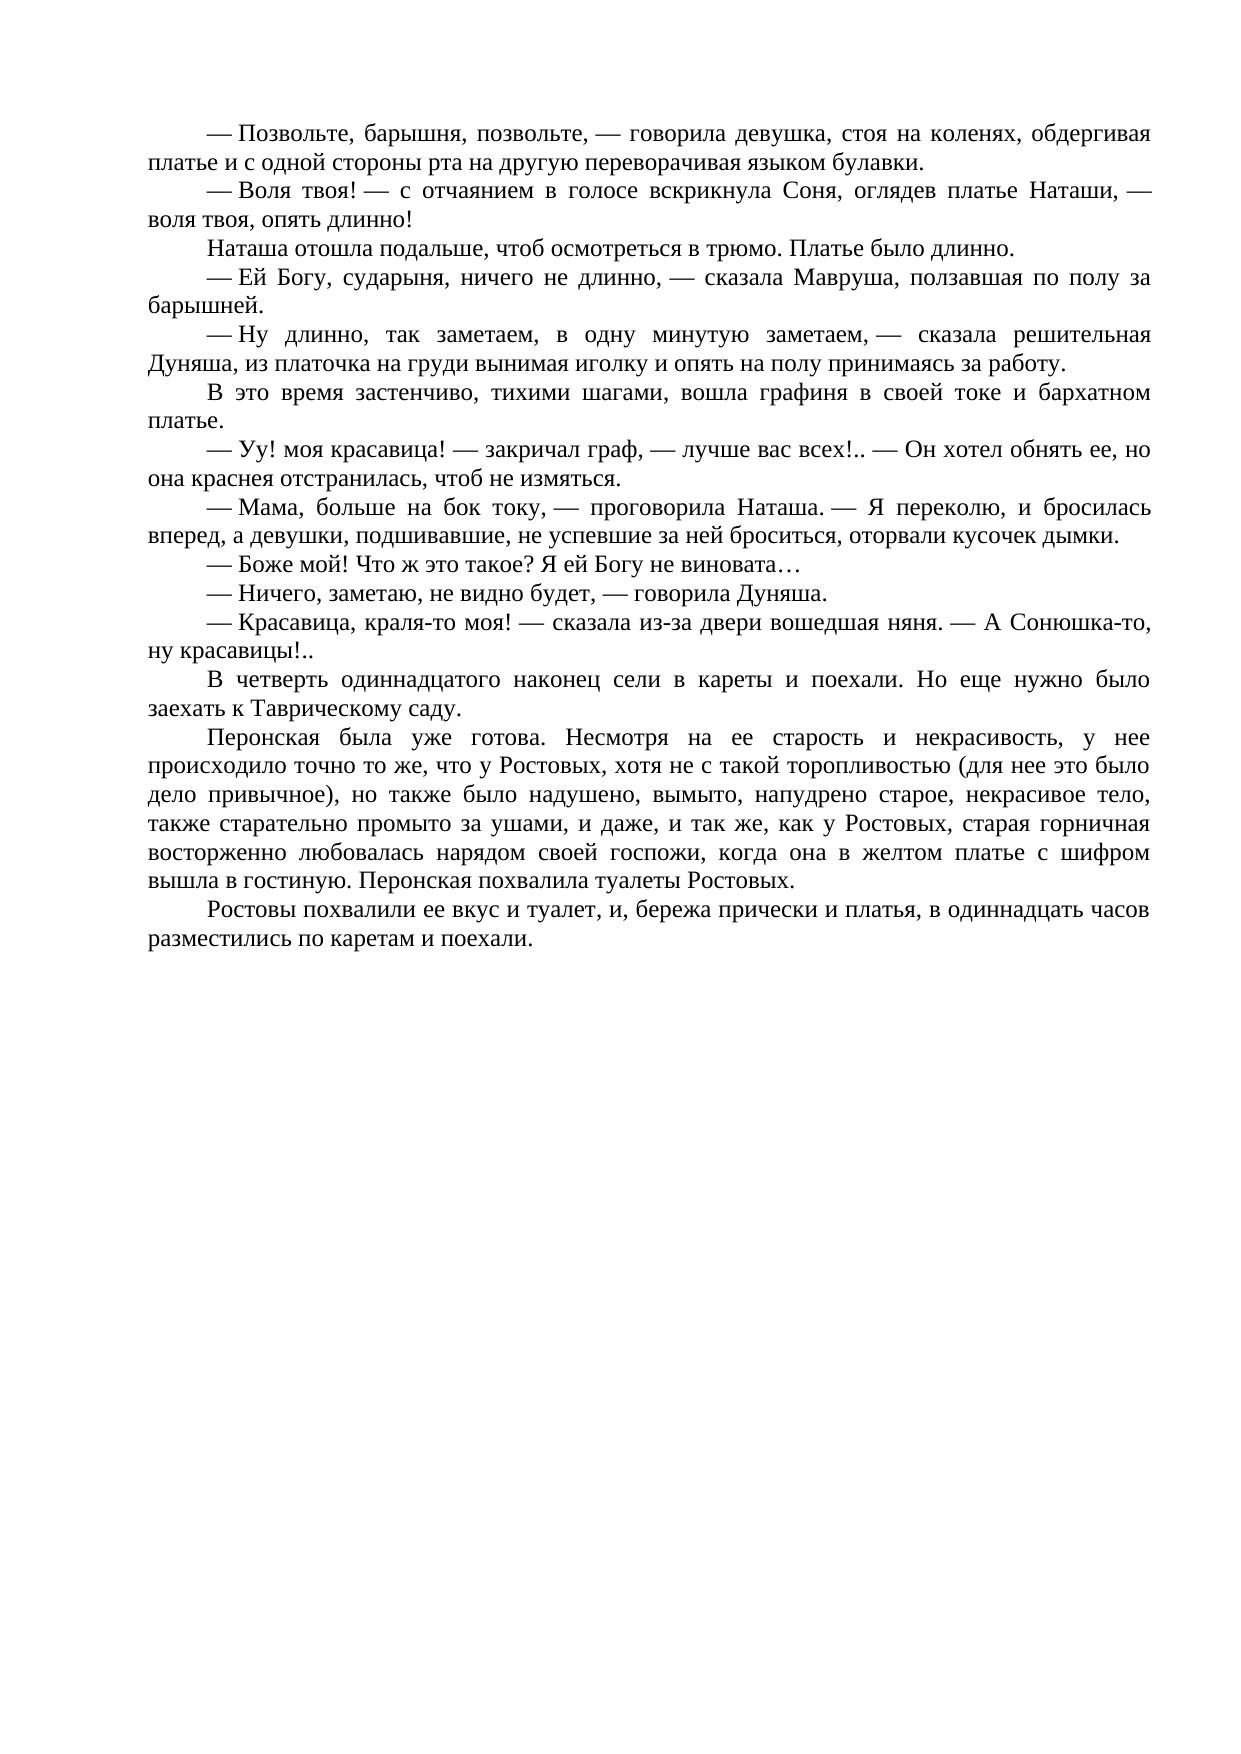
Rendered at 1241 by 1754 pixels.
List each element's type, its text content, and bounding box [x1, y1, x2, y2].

text Перонская была уже готова. Несмотря на ее старость и некрасивость, у нее происходило точно то же, что у Ростовых, хотя не с такой торопливостью (для нее это было дело привычное), но также было надушено, вымыто, напудрено старое, некрасивое тело, также старательно промыто за ушами, и даже, и так же, как у Ростовых, старая горничная восторженно любовалась нарядом своей госпожи, когда она в желтом платье с шифром вышла в гостиную. Перонская похвалила туалеты Ростовых. [148, 722, 1152, 894]
text Наташа отошла подальше, чтоб осмотреться в трюмо. Платье было длинно. [148, 233, 1152, 262]
text — Уу! моя красавица! — закричал граф, — лучше вас всех!.. — Он хотел обнять ее, но она краснея отстранилась, чтоб не измяться. [148, 434, 1152, 492]
text — Красавица, краля-то моя! — сказала из-за двери вошедшая няня. — А Сонюшка-то, ну красавицы!.. [148, 607, 1152, 664]
text — Мама, больше на бок току, — проговорила Наташа. — Я переколю, и бросилась вперед, а девушки, подшивавшие, не успевшие за ней броситься, оторвали кусочек дымки. [148, 492, 1152, 549]
text В четверть одиннадцатого наконец сели в кареты и поехали. Но еще нужно было заехать к Таврическому саду. [148, 664, 1152, 722]
text — Воля твоя! — с отчаянием в голосе вскрикнула Соня, оглядев платье Наташи, — воля твоя, опять длинно! [148, 176, 1152, 233]
text В это время застенчиво, тихими шагами, вошла графиня в своей токе и бархатном платье. [148, 377, 1152, 434]
text — Ничего, заметаю, не видно будет, — говорила Дуняша. [148, 578, 1152, 607]
text — Позвольте, барышня, позвольте, — говорила девушка, стоя на коленях, обдергивая платье и с одной стороны рта на другую переворачивая языком булавки. [148, 118, 1152, 176]
text Ростовы похвалили ее вкус и туалет, и, бережа прически и платья, в одиннадцать часов разместились по каретам и поехали. [148, 894, 1152, 952]
text — Боже мой! Что ж это такое? Я ей Богу не виновата… [148, 549, 1152, 578]
text — Ну длинно, так заметаем, в одну минутую заметаем, — сказала решительная Дуняша, из платочка на груди вынимая иголку и опять на полу принимаясь за работу. [148, 319, 1152, 377]
text — Ей Богу, сударыня, ничего не длинно, — сказала Мавруша, ползавшая по полу за барышней. [148, 262, 1152, 319]
